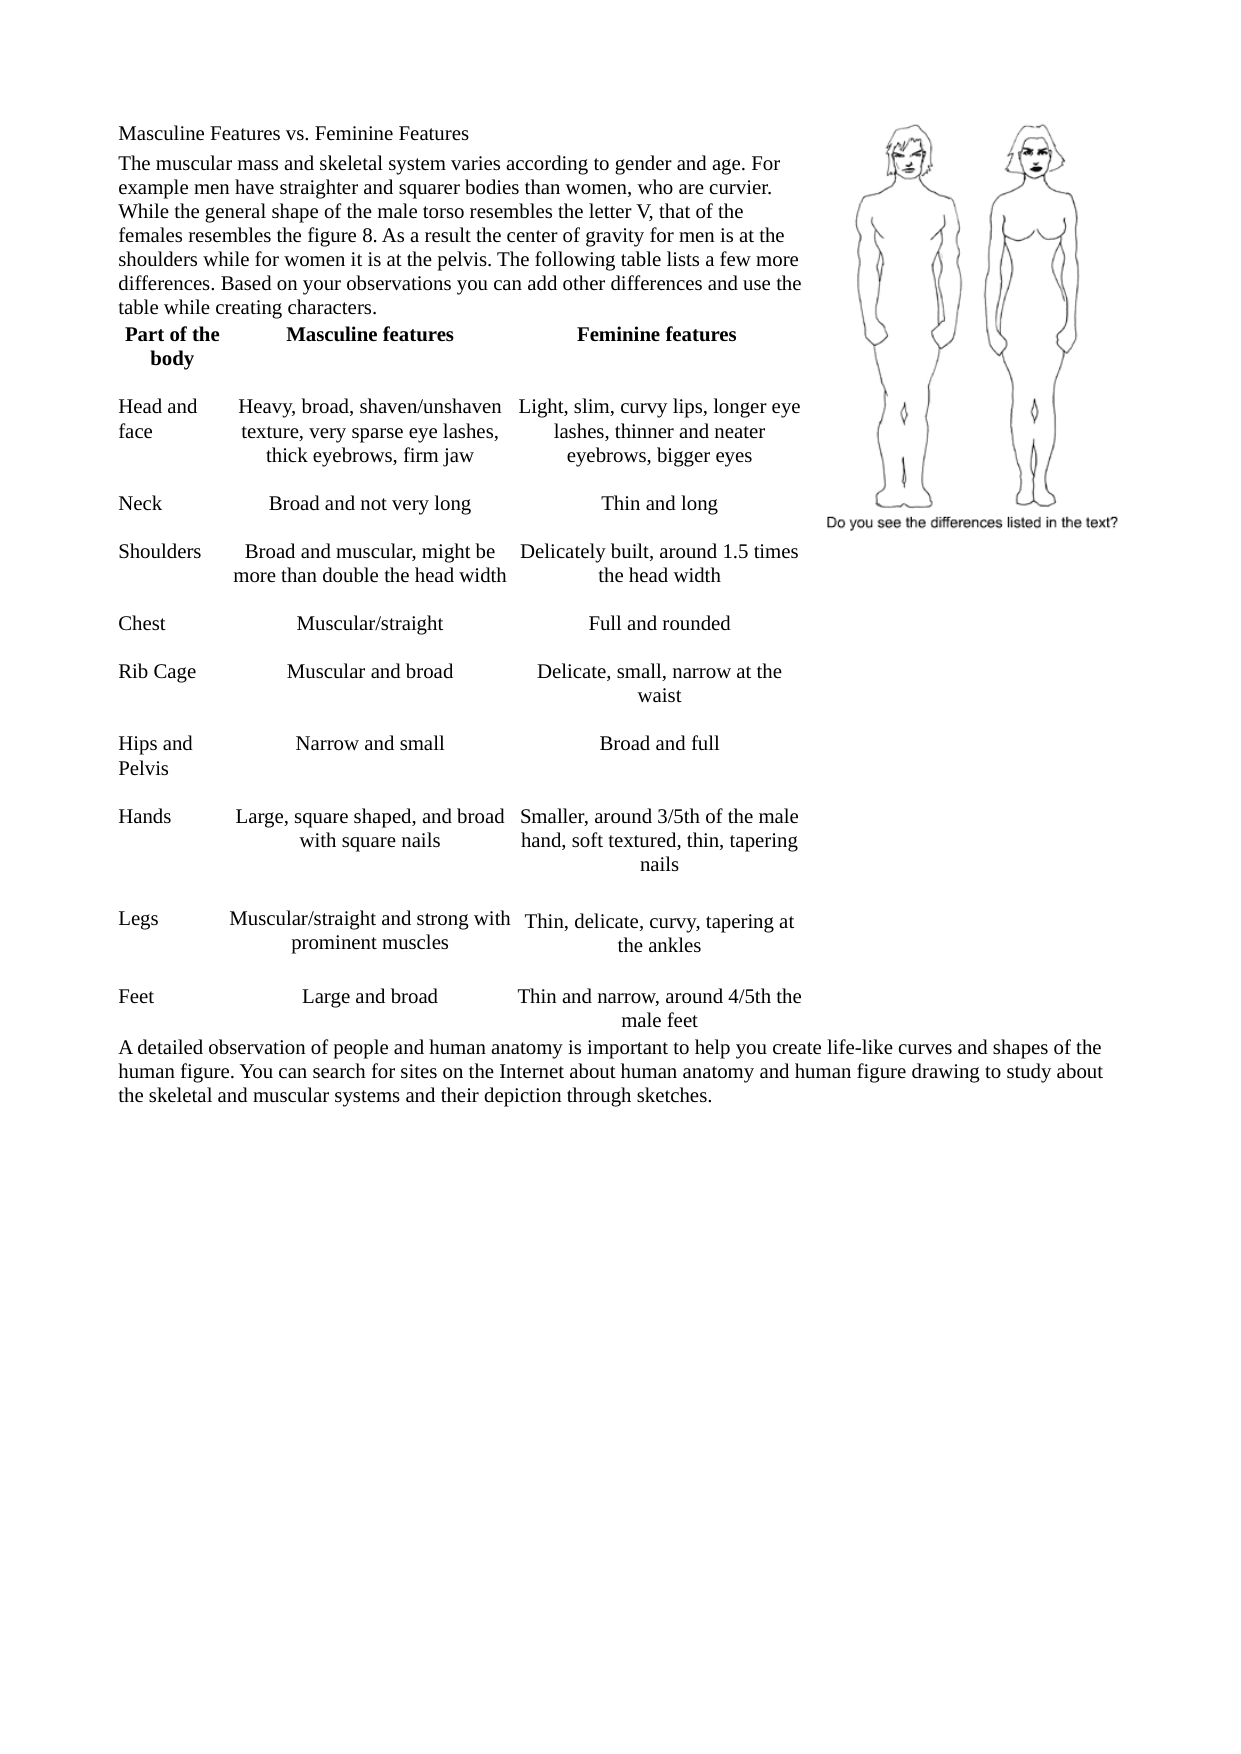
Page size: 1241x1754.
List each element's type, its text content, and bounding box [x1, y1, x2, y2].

table_cell [514, 587, 805, 611]
table_cell [226, 882, 514, 906]
table_cell Muscular/straight and strong with prominent muscles [226, 906, 514, 960]
table_cell Legs [118, 906, 226, 960]
table_cell [514, 882, 805, 906]
table_cell [514, 780, 805, 803]
table_cell Muscular and broad [226, 659, 514, 707]
table_cell Neck [118, 491, 226, 515]
table_cell [514, 707, 805, 731]
table_cell [226, 960, 514, 984]
table_cell Heavy, broad, shaven/unshaven texture, very sparse eye lashes, thick eyebrows, firm jaw [226, 395, 514, 467]
text A detailed observation of people and human anatomy is important to help you create life-like curves and shapes of the human figure. You can search for sites on the Internet about human anatomy and human figure drawing to study about the skeletal and muscular systems and their depiction through sketches. [118, 1035, 1122, 1107]
picture [823, 118, 1122, 534]
table_cell Delicate, small, narrow at the waist [514, 659, 805, 707]
table_header Part of the body [118, 322, 226, 370]
text The muscular mass and skeletal system varies according to gender and age. For example men have straighter and squarer bodies than women, who are curvier. While the general shape of the male torso resembles the letter V, that of the females resembles the figure 8. As a result the center of gravity for men is at the shoulders while for women it is at the pelvis. The following table lists a few more differences. Based on your observations you can add other differences and use the table while creating characters. [118, 151, 823, 319]
table_cell [118, 780, 226, 803]
table_cell [226, 370, 514, 394]
table_cell Hands [118, 804, 226, 882]
table_cell Broad and not very long [226, 491, 514, 515]
table_cell Muscular/straight [226, 611, 514, 635]
table_cell Light, slim, curvy lips, longer eye lashes, thinner and neater eyebrows, bigger eyes [514, 395, 805, 467]
table_cell [514, 635, 805, 659]
table_cell Thin, delicate, curvy, tapering at the ankles [514, 906, 805, 960]
table_cell Chest [118, 611, 226, 635]
table_cell Broad and muscular, might be more than double the head width [226, 539, 514, 587]
table_cell [226, 707, 514, 731]
table_cell [226, 635, 514, 659]
table_cell [226, 467, 514, 491]
table_cell Smaller, around 3/5th of the male hand, soft textured, thin, tapering nails [514, 804, 805, 882]
table_cell [118, 707, 226, 731]
table_cell [118, 515, 226, 539]
table_header Masculine features [226, 322, 514, 370]
table_cell Broad and full [514, 731, 805, 779]
table_cell [118, 960, 226, 984]
table_cell Hips and Pelvis [118, 731, 226, 779]
table_cell Large, square shaped, and broad with square nails [226, 804, 514, 882]
table_cell [118, 882, 226, 906]
table_cell Narrow and small [226, 731, 514, 779]
table_cell [226, 515, 514, 539]
table_cell Large and broad [226, 984, 514, 1032]
table_cell [514, 515, 805, 539]
table_cell [514, 467, 805, 491]
table_cell [118, 587, 226, 611]
table_cell [226, 780, 514, 803]
table_cell [118, 635, 226, 659]
table_cell [514, 960, 805, 984]
table_cell Feet [118, 984, 226, 1032]
table_header Feminine features [514, 322, 805, 370]
table_cell [226, 587, 514, 611]
table_cell Rib Cage [118, 659, 226, 707]
table_cell Thin and narrow, around 4/5th the male feet [514, 984, 805, 1032]
table_cell [118, 467, 226, 491]
table_cell Delicately built, around 1.5 times the head width [514, 539, 805, 587]
table_cell [514, 370, 805, 394]
table_cell [118, 370, 226, 394]
table_cell Head and face [118, 395, 226, 467]
table_cell Thin and long [514, 491, 805, 515]
text Masculine Features vs. Feminine Features [118, 121, 823, 145]
table_cell Shoulders [118, 539, 226, 587]
table_cell Full and rounded [514, 611, 805, 635]
